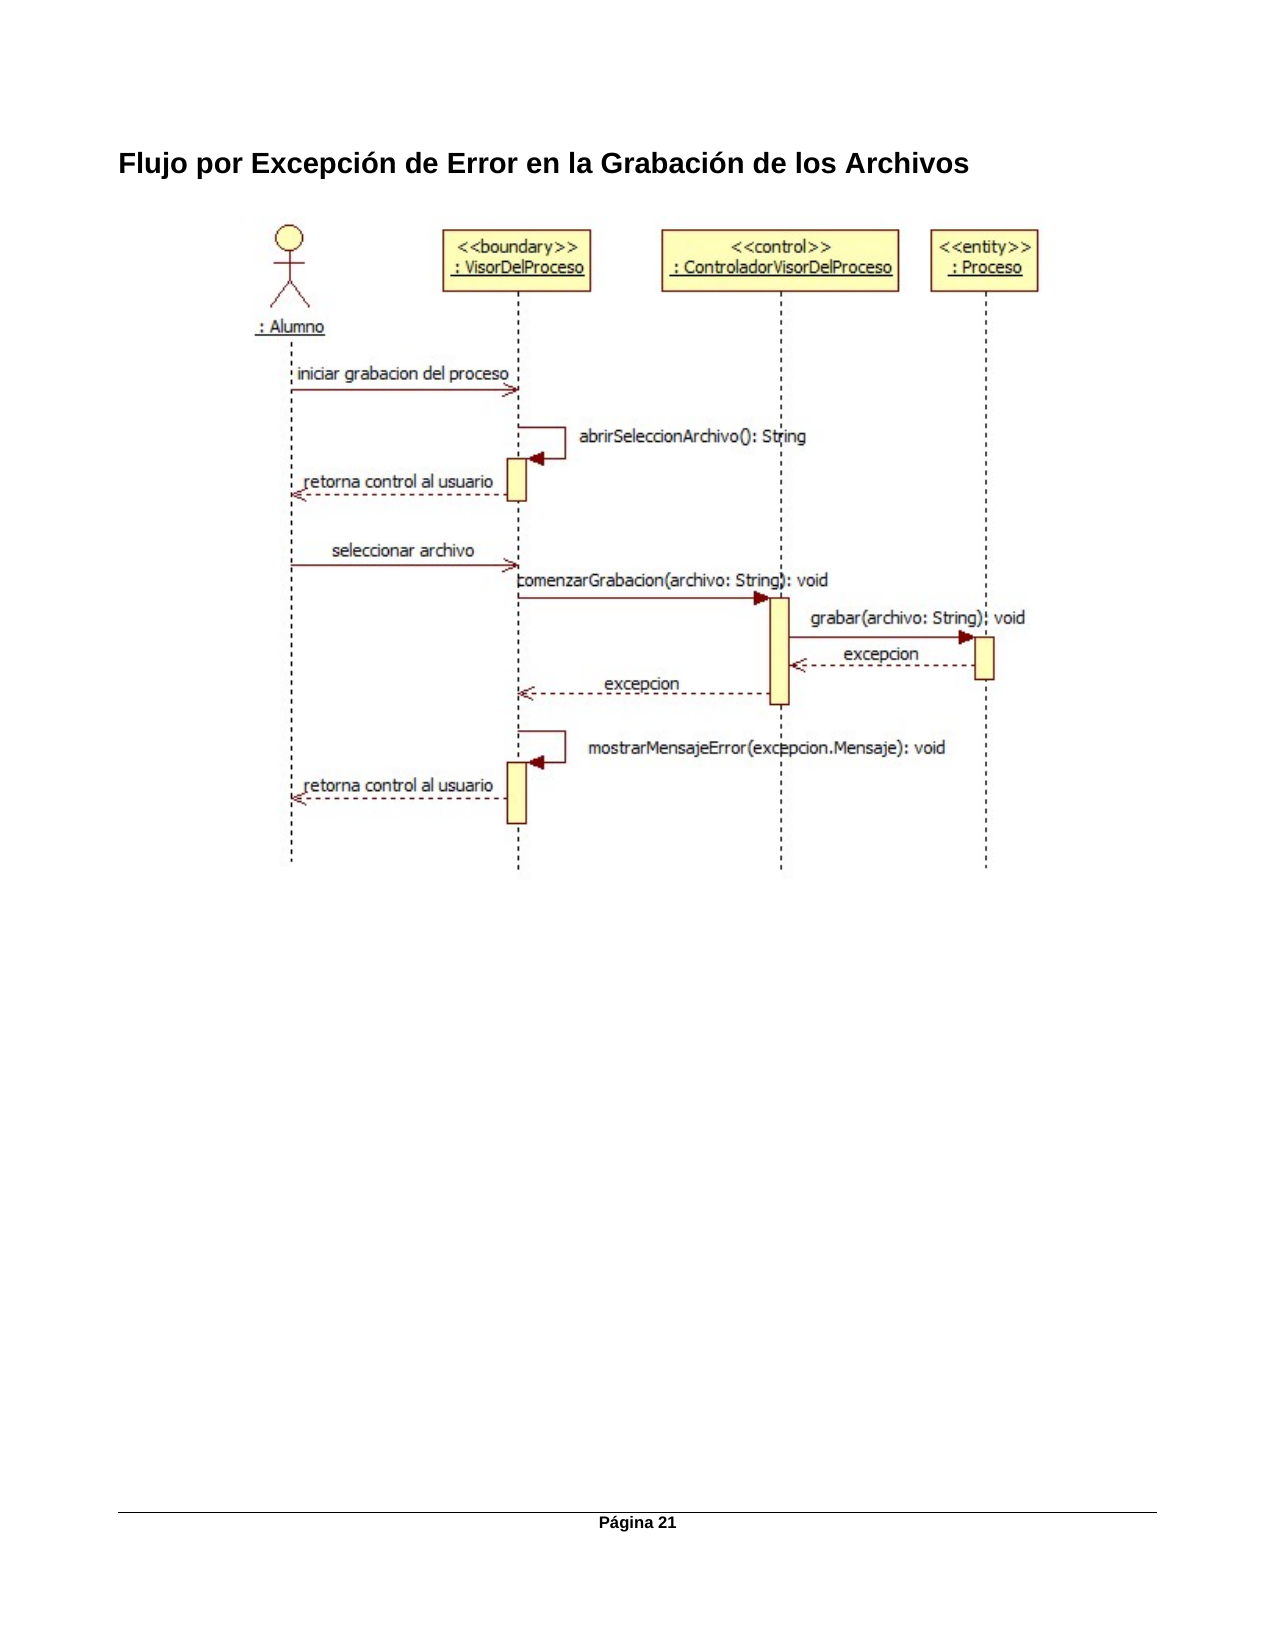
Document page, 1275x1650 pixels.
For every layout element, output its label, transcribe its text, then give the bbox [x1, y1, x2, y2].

subtitle Flujo por Excepción de Error en la Grabación de los Archivos [118, 147, 1157, 180]
picture [205, 193, 1070, 906]
